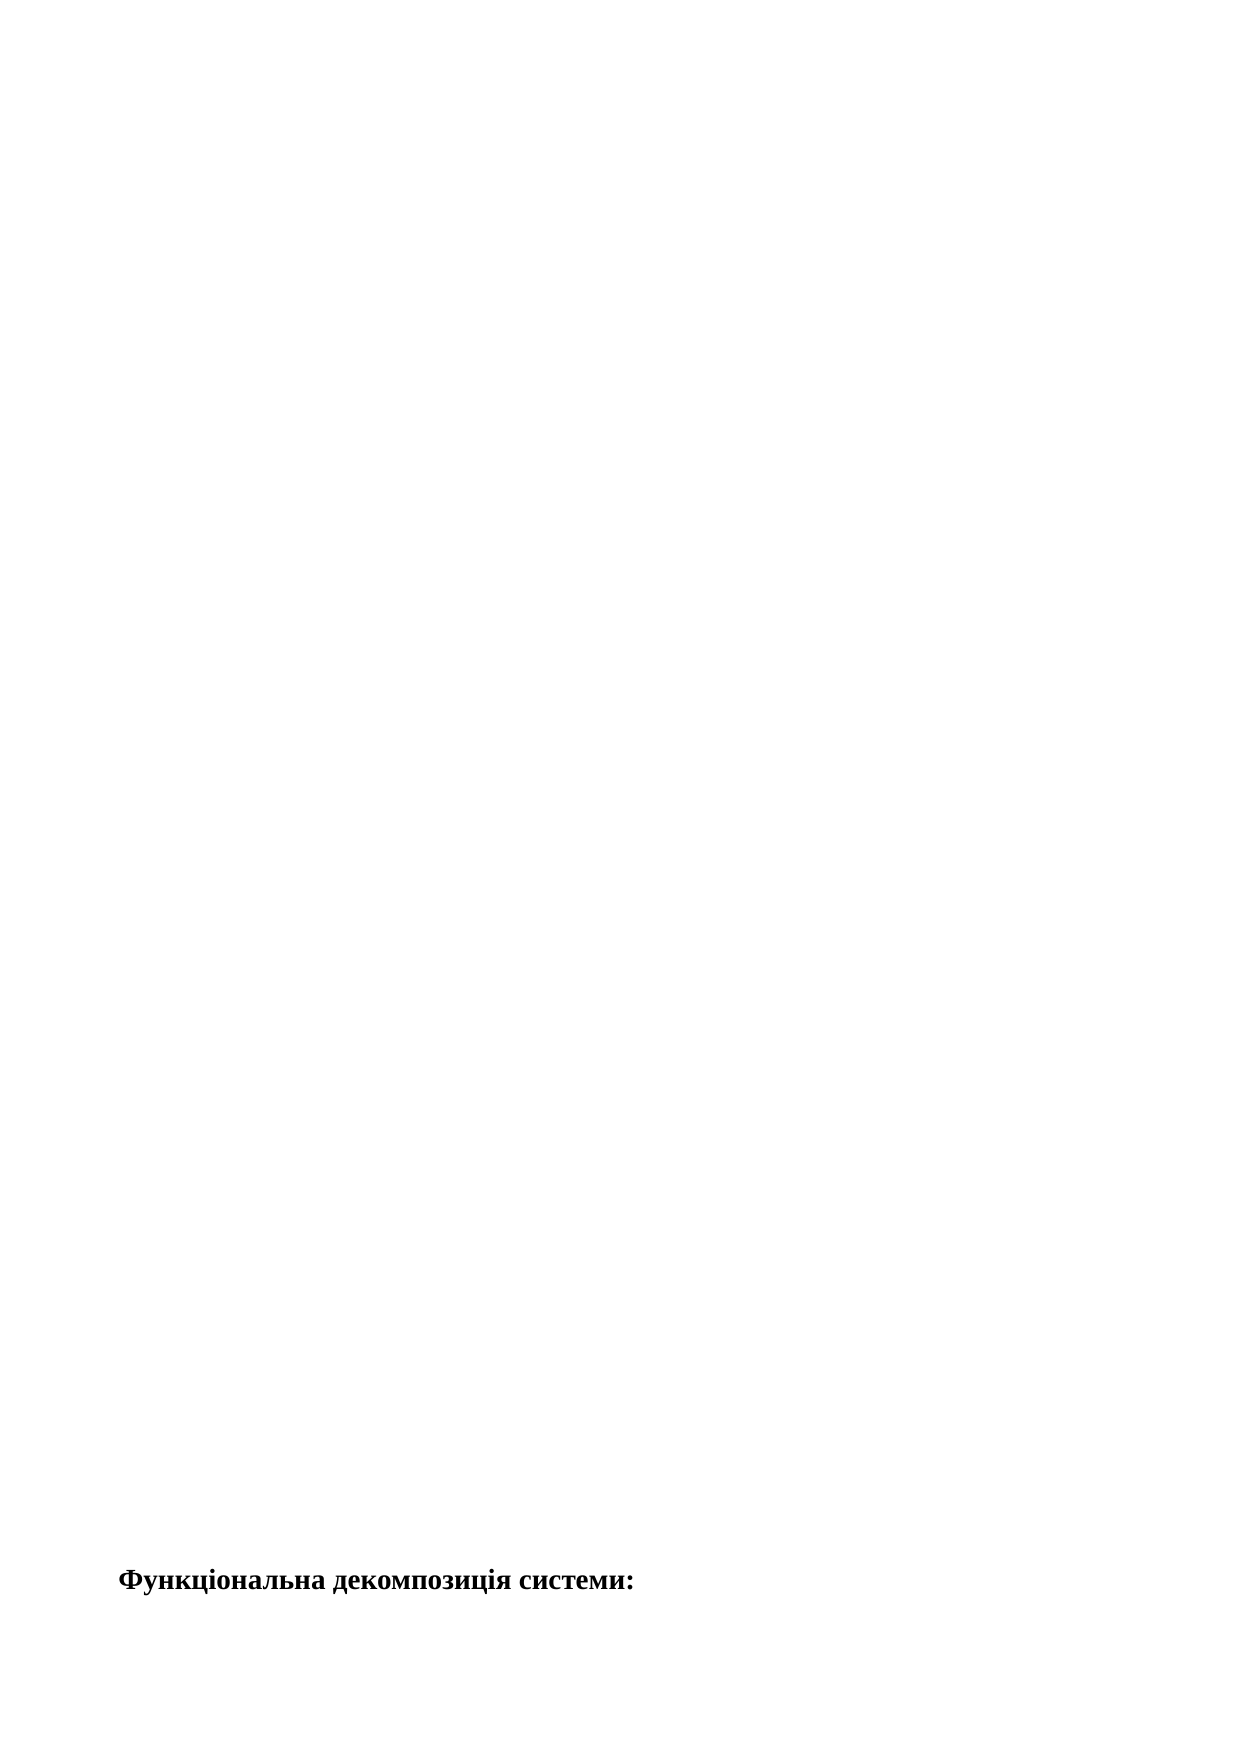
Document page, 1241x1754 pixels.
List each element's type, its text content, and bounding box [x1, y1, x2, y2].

text Функціональна декомпозиція системи: [118, 1562, 1152, 1595]
